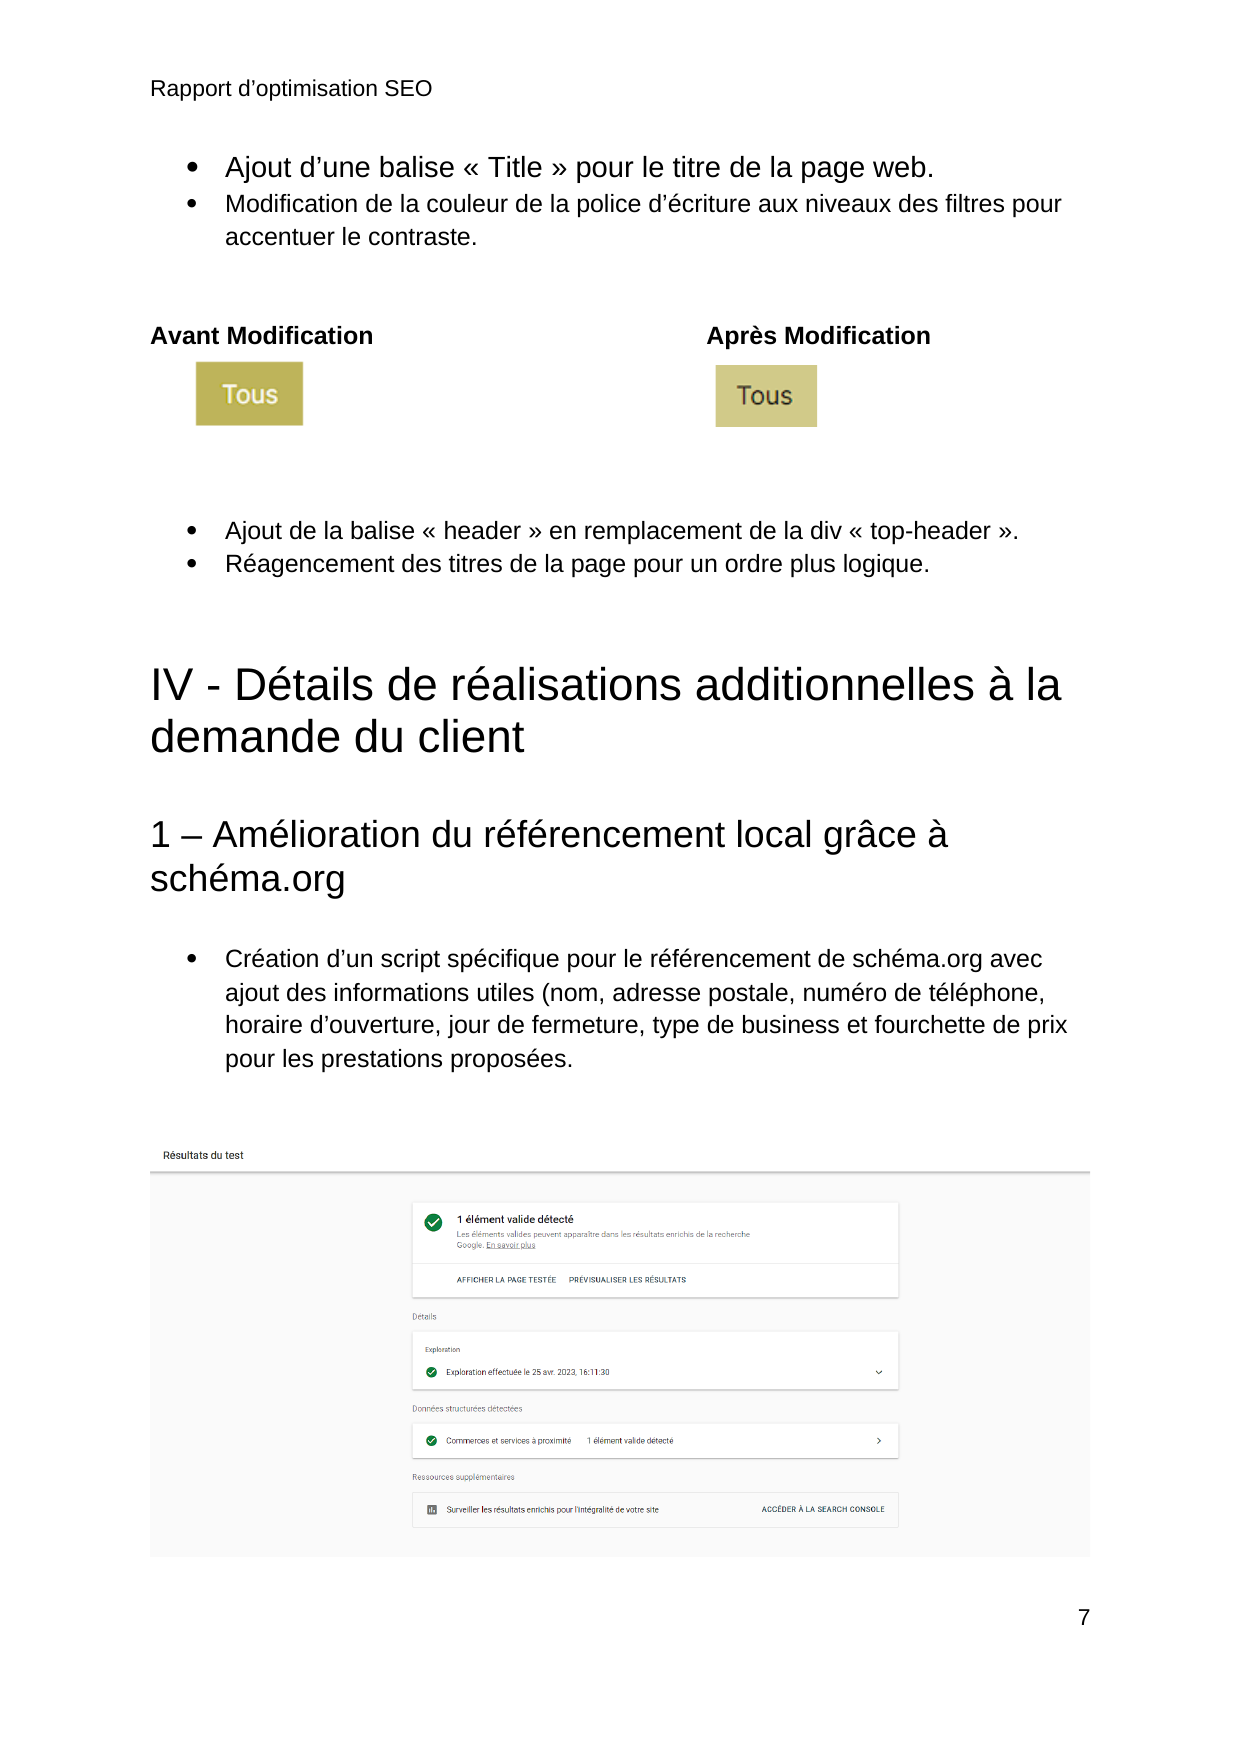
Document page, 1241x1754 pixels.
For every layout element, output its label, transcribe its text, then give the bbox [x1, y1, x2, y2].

list Création d’un script spécifique pour le référencement de schéma.org avec ajout des informations utiles (nom, adresse postale, numéro de téléphone, horaire d’ouverture, jour de fermeture, type de business et fourchette de prix pour les prestations proposées. [187, 944, 1090, 1072]
subtitle IV - Détails de réalisations additionnelles à la demande du client [150, 657, 1090, 763]
text Avant Modification Après Modification [150, 321, 1090, 350]
subtitle 1 – Amélioration du référencement local grâce à schéma.org [150, 813, 1090, 899]
list Réagencement des titres de la page pour un ordre plus logique. [187, 549, 1090, 578]
list Modification de la couleur de la police d’écriture aux niveaux des filtres pour accentuer le contraste. [187, 189, 1090, 251]
list Ajout de la balise « header » en remplacement de la div « top-header ». [187, 516, 1090, 545]
list Ajout d’une balise « Title » pour le titre de la page web. [187, 150, 1090, 184]
